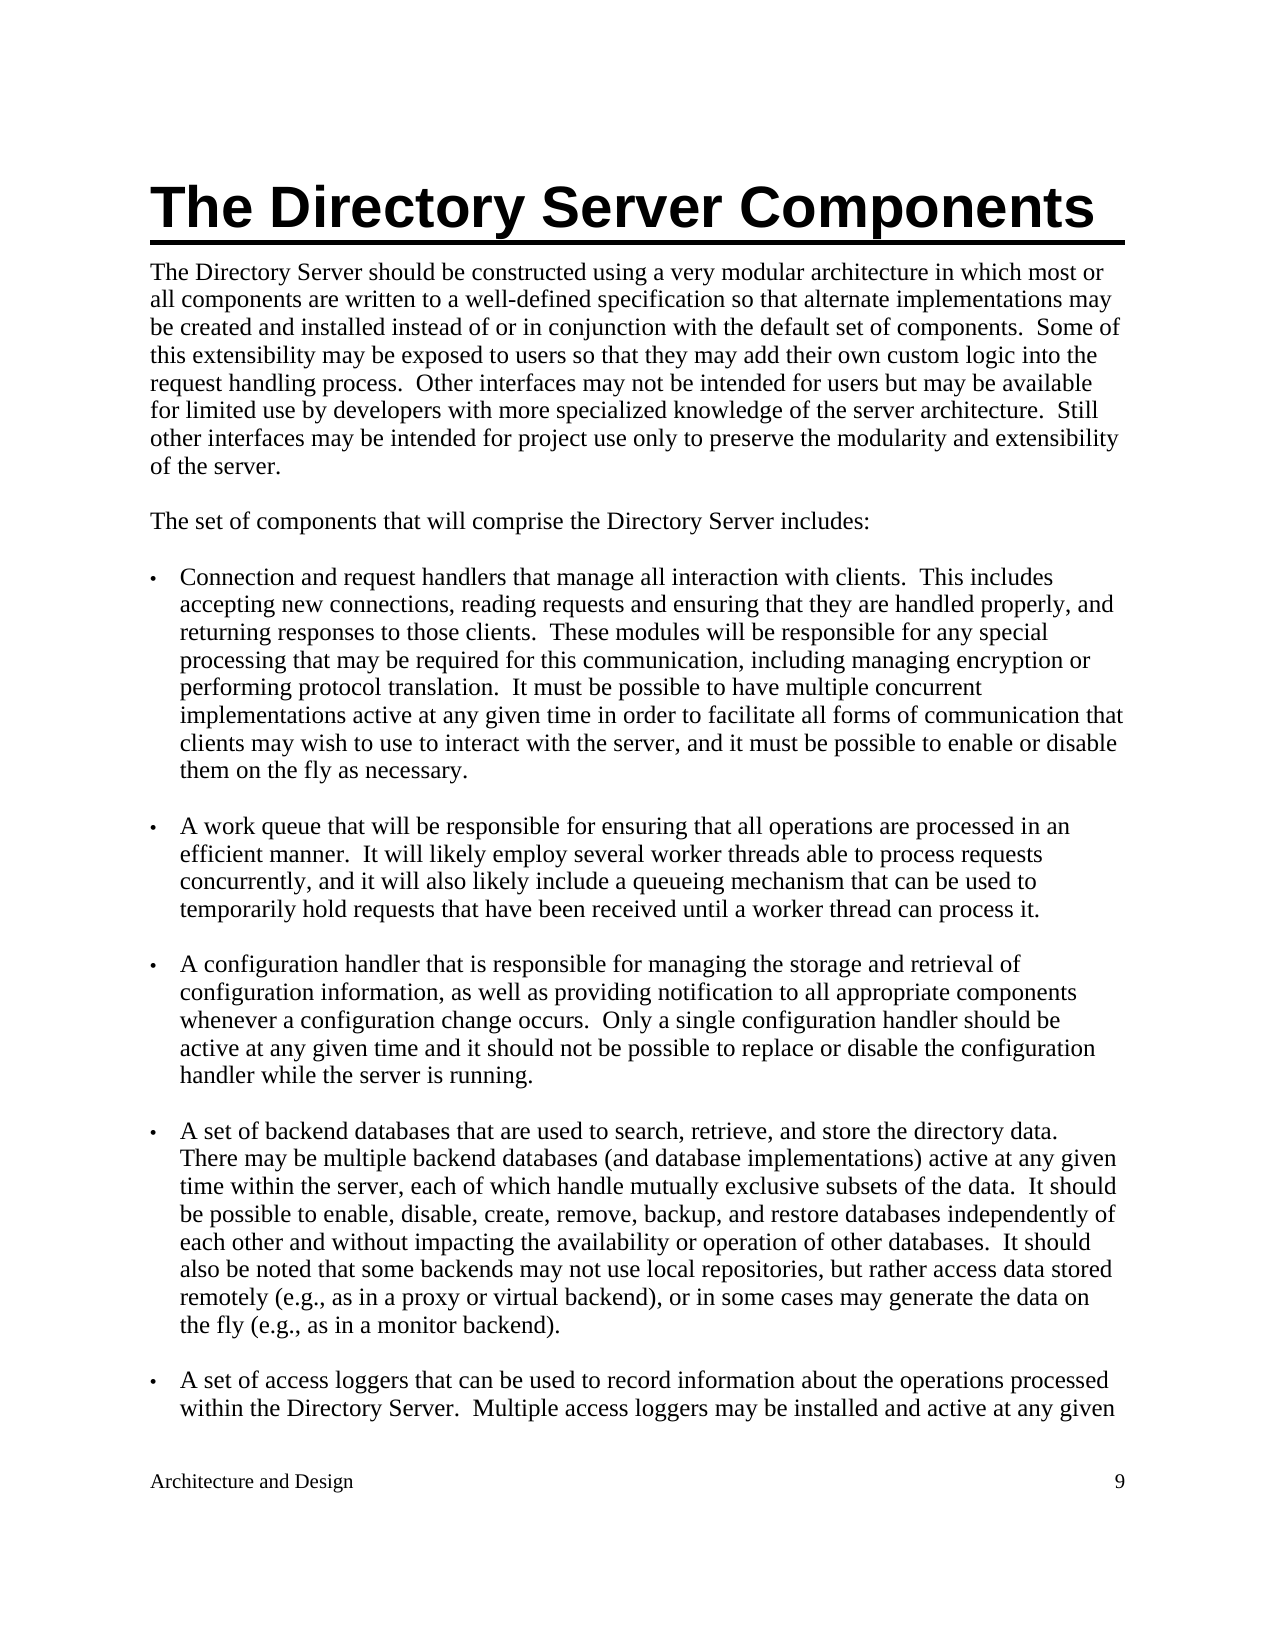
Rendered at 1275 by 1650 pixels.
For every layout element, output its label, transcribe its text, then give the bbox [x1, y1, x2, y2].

list A work queue that will be responsible for ensuring that all operations are processed in an efficient manner. It will likely employ several worker threads able to process requests concurrently, and it will also likely include a queueing mechanism that can be used to temporarily hold requests that have been received until a worker thread can process it. [150, 812, 1125, 923]
list A set of access loggers that can be used to record information about the operations processed within the Directory Server. Multiple access loggers may be installed and active at any given [150, 1366, 1125, 1422]
text The Directory Server should be constructed using a very modular architecture in which most or all components are written to a well-defined specification so that alternate implementations may be created and installed instead of or in conjunction with the default set of components. Some of this extensibility may be exposed to users so that they may add their own custom logic into the request handling process. Other interfaces may not be intended for users but may be available for limited use by developers with more specialized knowledge of the server architecture. Still other interfaces may be intended for project use only to preserve the modularity and extensibility of the server. [150, 258, 1125, 479]
text The set of components that will comprise the Directory Server includes: [150, 507, 1125, 535]
list Connection and request handlers that manage all interaction with clients. This includes accepting new connections, reading requests and ensuring that they are handled properly, and returning responses to those clients. These modules will be responsible for any special processing that may be required for this communication, including managing encryption or performing protocol translation. It must be possible to have multiple concurrent implementations active at any given time in order to facilitate all forms of communication that clients may wish to use to interact with the server, and it must be possible to enable or disable them on the fly as necessary. [150, 563, 1125, 784]
list A set of backend databases that are used to search, retrieve, and store the directory data. There may be multiple backend databases (and database implementations) active at any given time within the server, each of which handle mutually exclusive subsets of the data. It should be possible to enable, disable, create, remove, backup, and restore databases independently of each other and without impacting the availability or operation of other databases. It should also be noted that some backends may not use local repositories, but rather access data stored remotely (e.g., as in a proxy or virtual backend), or in some cases may generate the data on the fly (e.g., as in a monitor backend). [150, 1117, 1125, 1338]
subtitle The Directory Server Components [150, 175, 1125, 240]
list A configuration handler that is responsible for managing the storage and retrieval of configuration information, as well as providing notification to all appropriate components whenever a configuration change occurs. Only a single configuration handler should be active at any given time and it should not be possible to replace or disable the configuration handler while the server is running. [150, 951, 1125, 1089]
